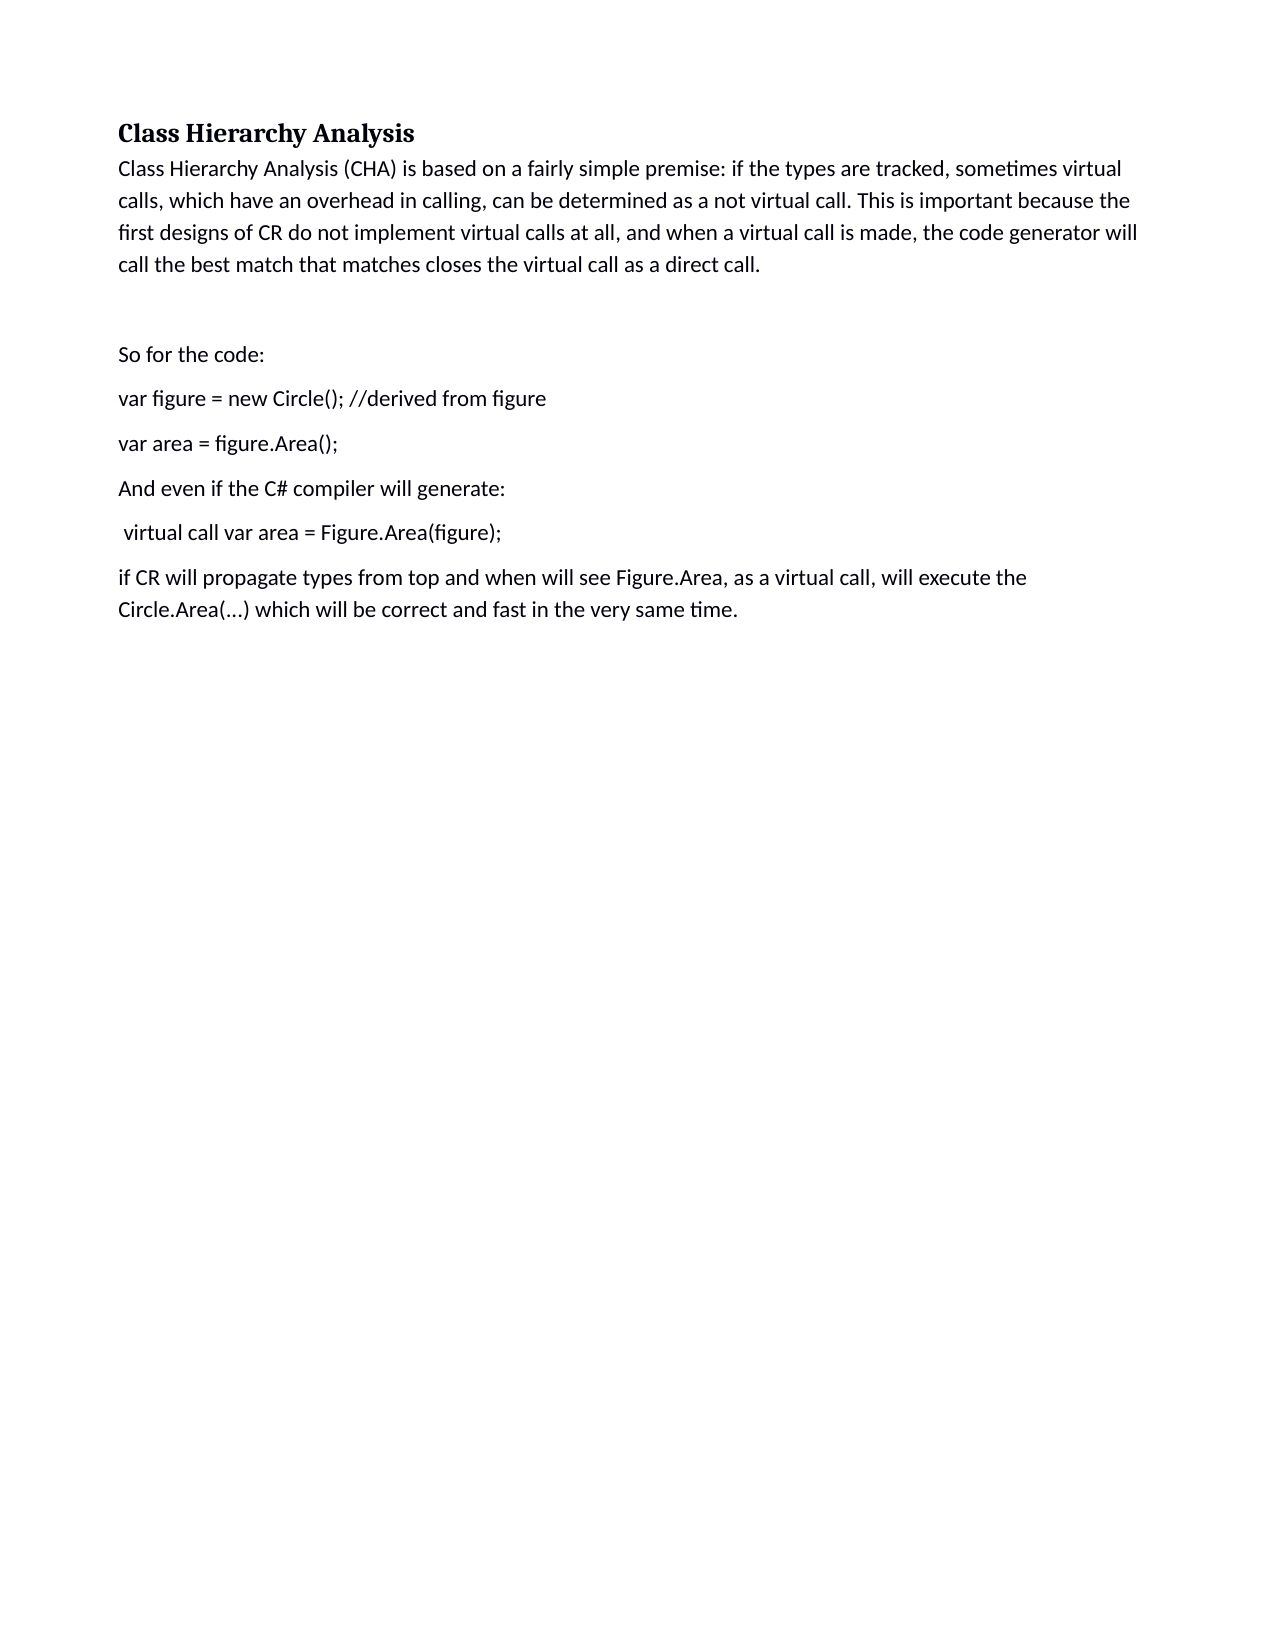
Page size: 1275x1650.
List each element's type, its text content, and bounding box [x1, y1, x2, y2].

text So for the code: [118, 340, 1157, 368]
subtitle Class Hierarchy Analysis [118, 118, 1157, 149]
text And even if the C# compiler will generate: [118, 474, 1157, 502]
text Class Hierarchy Analysis (CHA) is based on a fairly simple premise: if the types are tracked, sometimes virtual calls, which have an overhead in calling, can be determined as a not virtual call. This is important because the first designs of CR do not implement virtual calls at all, and when a virtual call is made, the code generator will call the best match that matches closes the virtual call as a direct call. [118, 154, 1157, 278]
text var figure = new Circle(); //derived from figure [118, 384, 1157, 412]
text virtual call var area = Figure.Area(figure); [118, 518, 1157, 547]
text if CR will propagate types from top and when will see Figure.Area, as a virtual call, will execute the Circle.Area(...) which will be correct and fast in the very same time. [118, 563, 1157, 623]
text var area = figure.Area(); [118, 429, 1157, 457]
